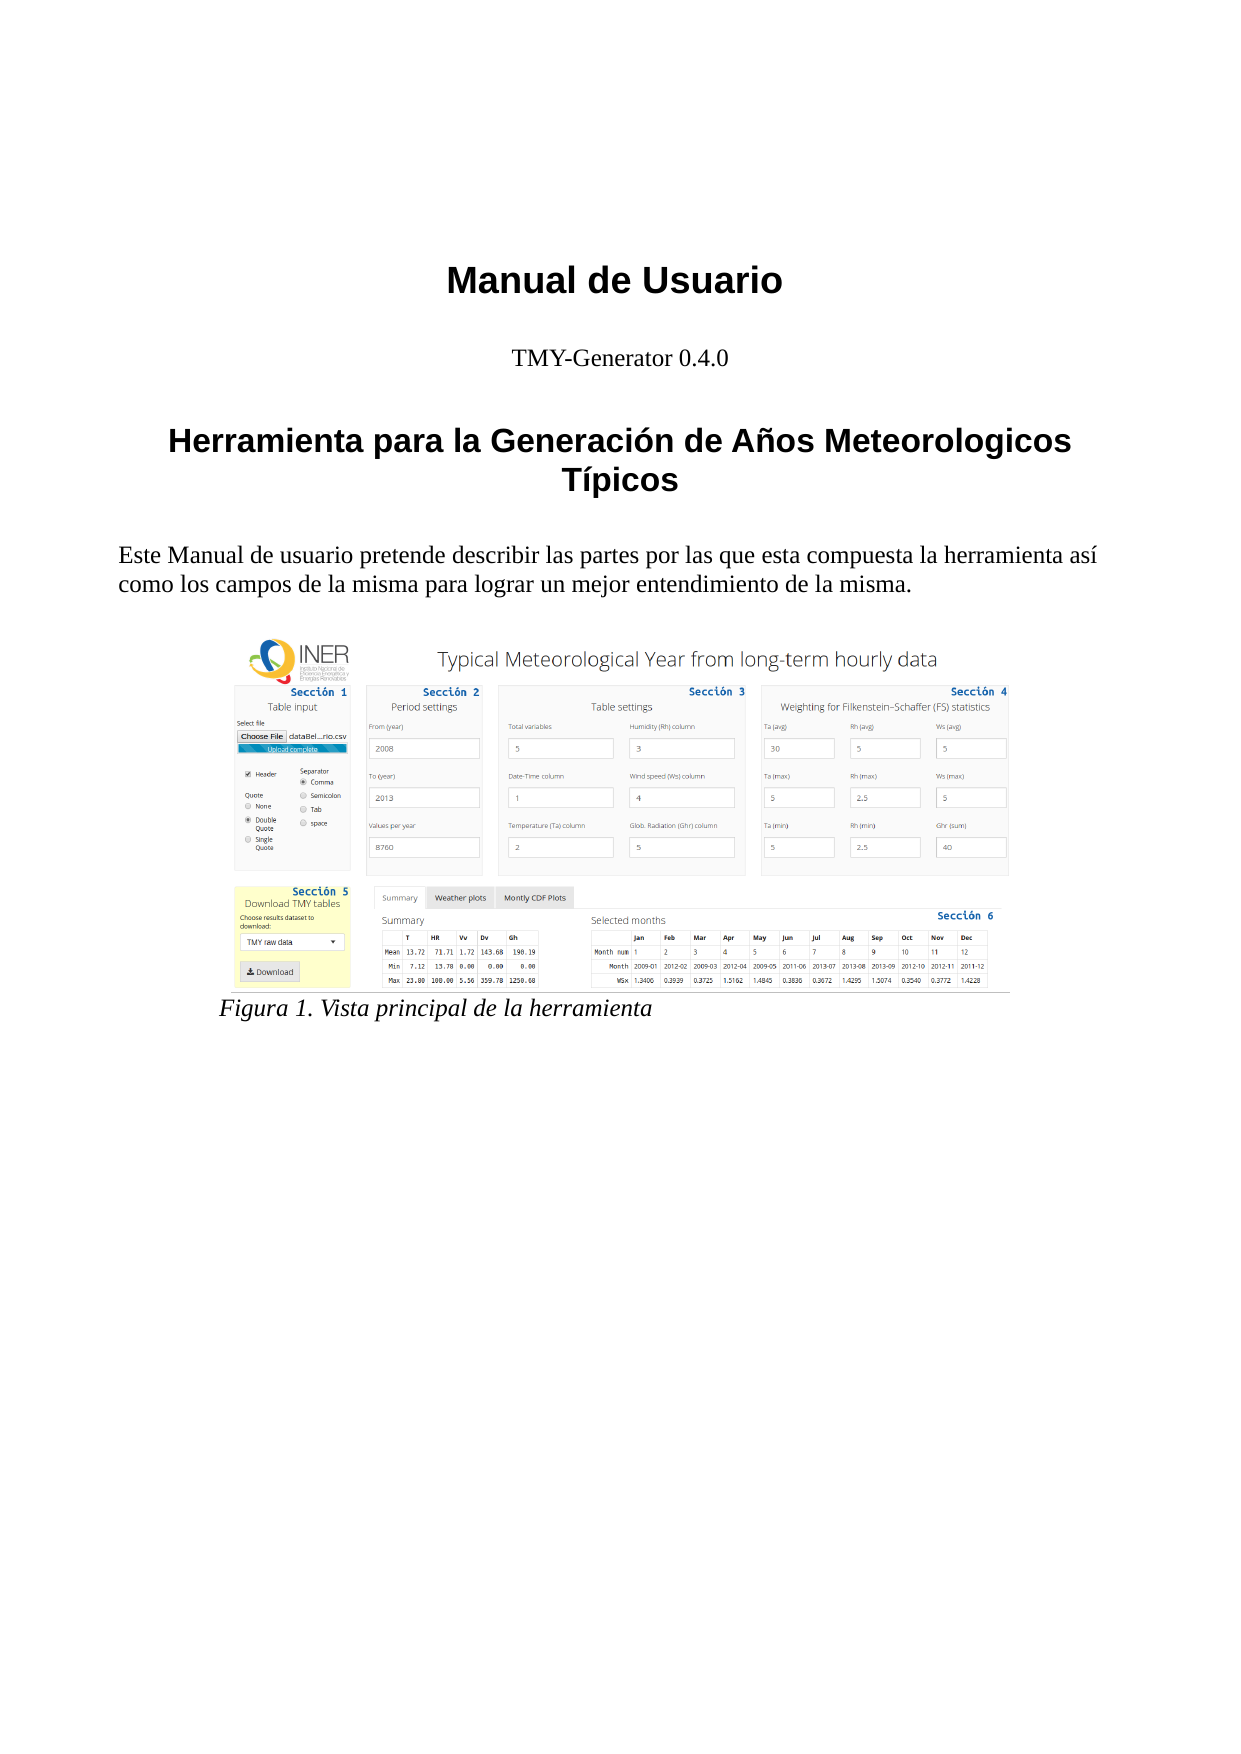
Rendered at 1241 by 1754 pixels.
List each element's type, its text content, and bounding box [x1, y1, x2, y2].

text Este Manual de usuario pretende describir las partes por las que esta compuesta la herramienta así como los campos de la misma para lograr un mejor entendimiento de la misma. [118, 540, 1122, 597]
text TMY-Generator 0.4.0 [118, 343, 1122, 372]
picture [230, 638, 1010, 993]
subtitle Herramienta para la Generación de Años Meteorologicos Típicos [118, 421, 1122, 499]
subtitle Manual de Usuario [118, 258, 1122, 302]
text Figura 1. Vista principal de la herramienta [219, 639, 1021, 1022]
